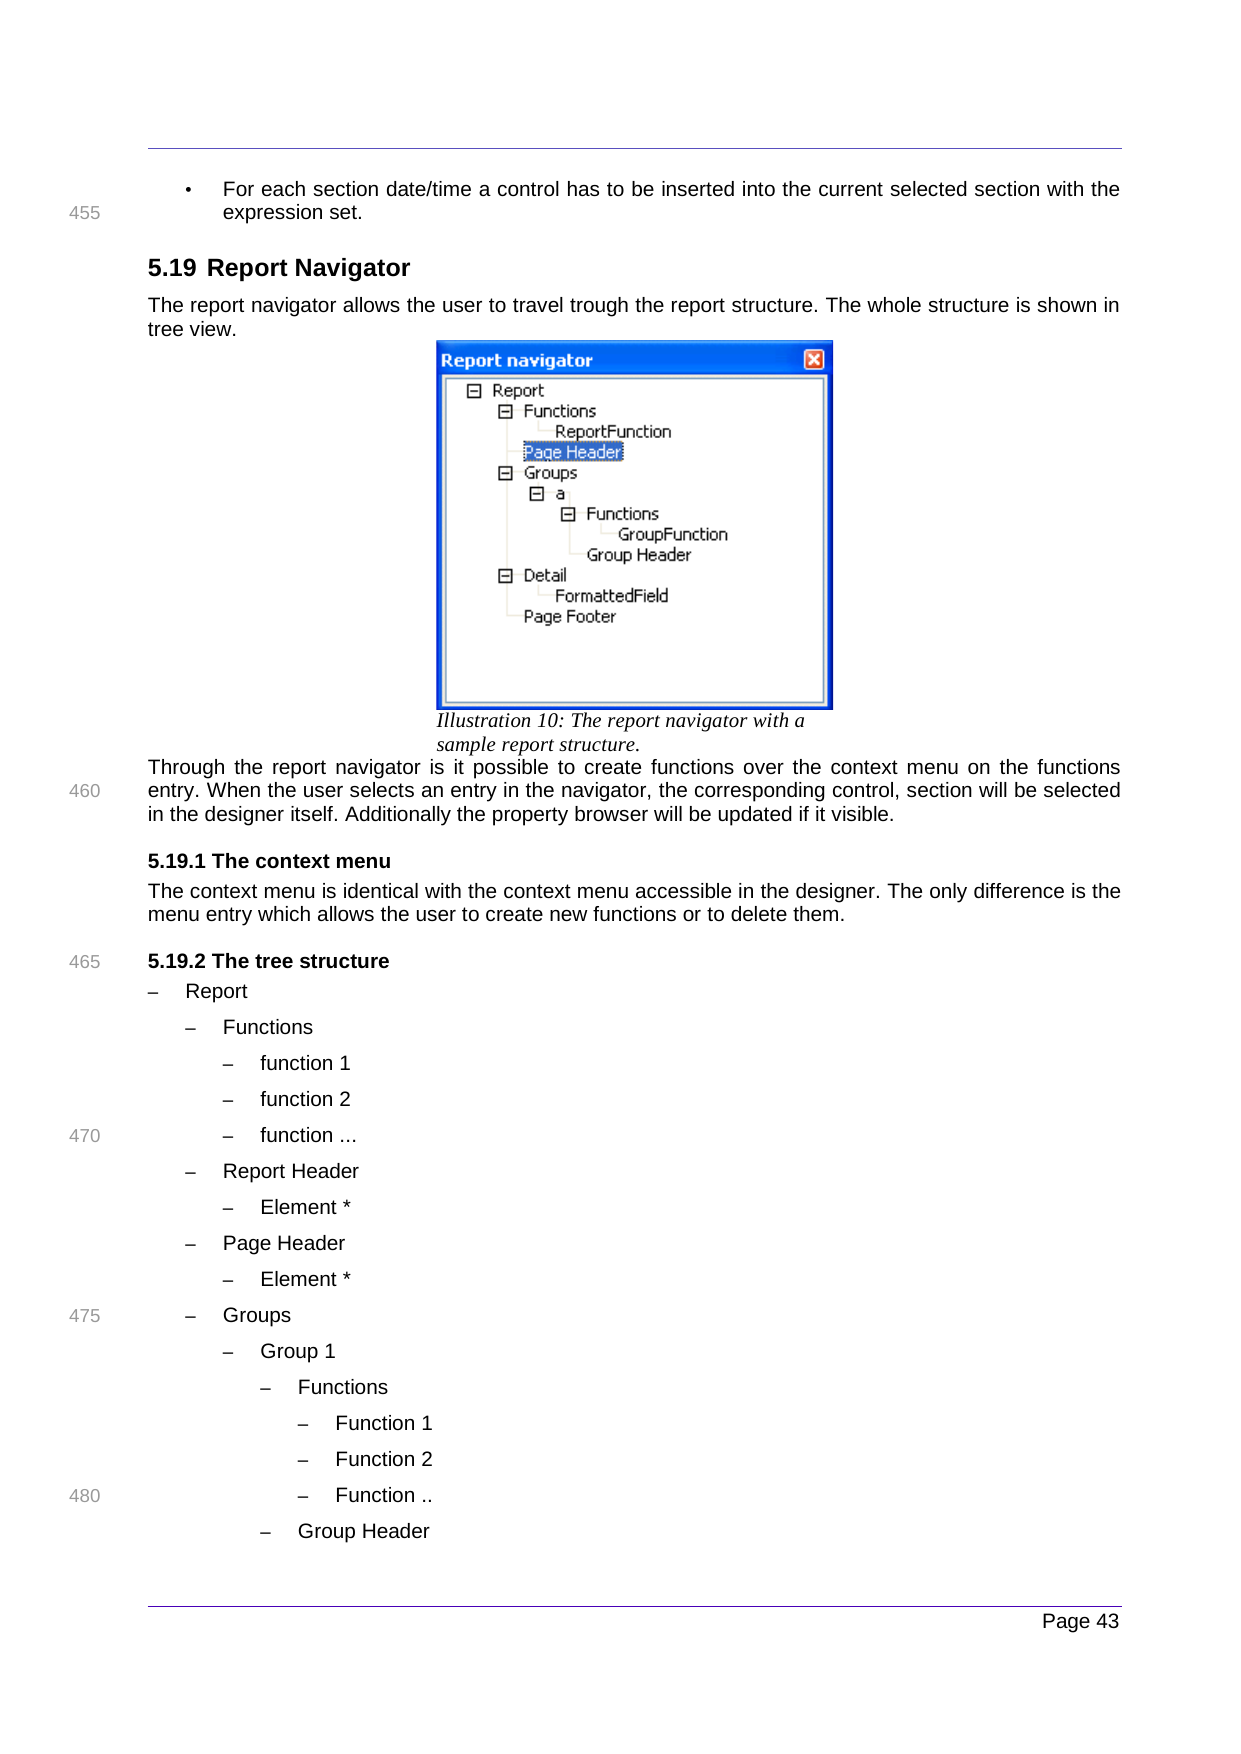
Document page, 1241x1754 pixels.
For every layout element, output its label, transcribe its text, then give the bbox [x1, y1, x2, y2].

list Functions [185, 1015, 1122, 1039]
subtitle The tree structure [148, 950, 1122, 973]
list Function .. [298, 1484, 1122, 1507]
text Through the report navigator is it possible to create functions over the context menu on the functions entry. When the user selects an entry in the navigator, the corresponding control, section will be selected in the designer itself. Additionally the property browser will be updated if it visible. [148, 353, 1122, 826]
list Page Header [185, 1232, 1122, 1255]
subtitle The context menu [148, 850, 1122, 873]
list Report Header [185, 1159, 1122, 1183]
list Functions [260, 1376, 1122, 1399]
list Group Header [260, 1520, 1122, 1543]
text Illustration 10: The report navigator with a sample report structure. [436, 710, 833, 755]
list Element * [223, 1196, 1122, 1219]
list Function 1 [298, 1412, 1122, 1435]
list function 2 [223, 1087, 1122, 1111]
text The context menu is identical with the context menu accessible in the designer. The only difference is the menu entry which allows the user to create new functions or to delete them. [148, 879, 1122, 926]
list Function 2 [298, 1448, 1122, 1471]
list Groups [185, 1304, 1122, 1327]
list For each section date/time a control has to be inserted into the current selected section with the expression set. [185, 177, 1122, 224]
subtitle Report Navigator [148, 254, 1122, 282]
list Group 1 [223, 1340, 1122, 1363]
list function 1 [223, 1051, 1122, 1075]
list function ... [223, 1123, 1122, 1147]
text The report navigator allows the user to travel trough the report structure. The whole structure is shown in tree view. [148, 293, 1122, 341]
list Element * [223, 1268, 1122, 1291]
list Report [148, 979, 1122, 1003]
